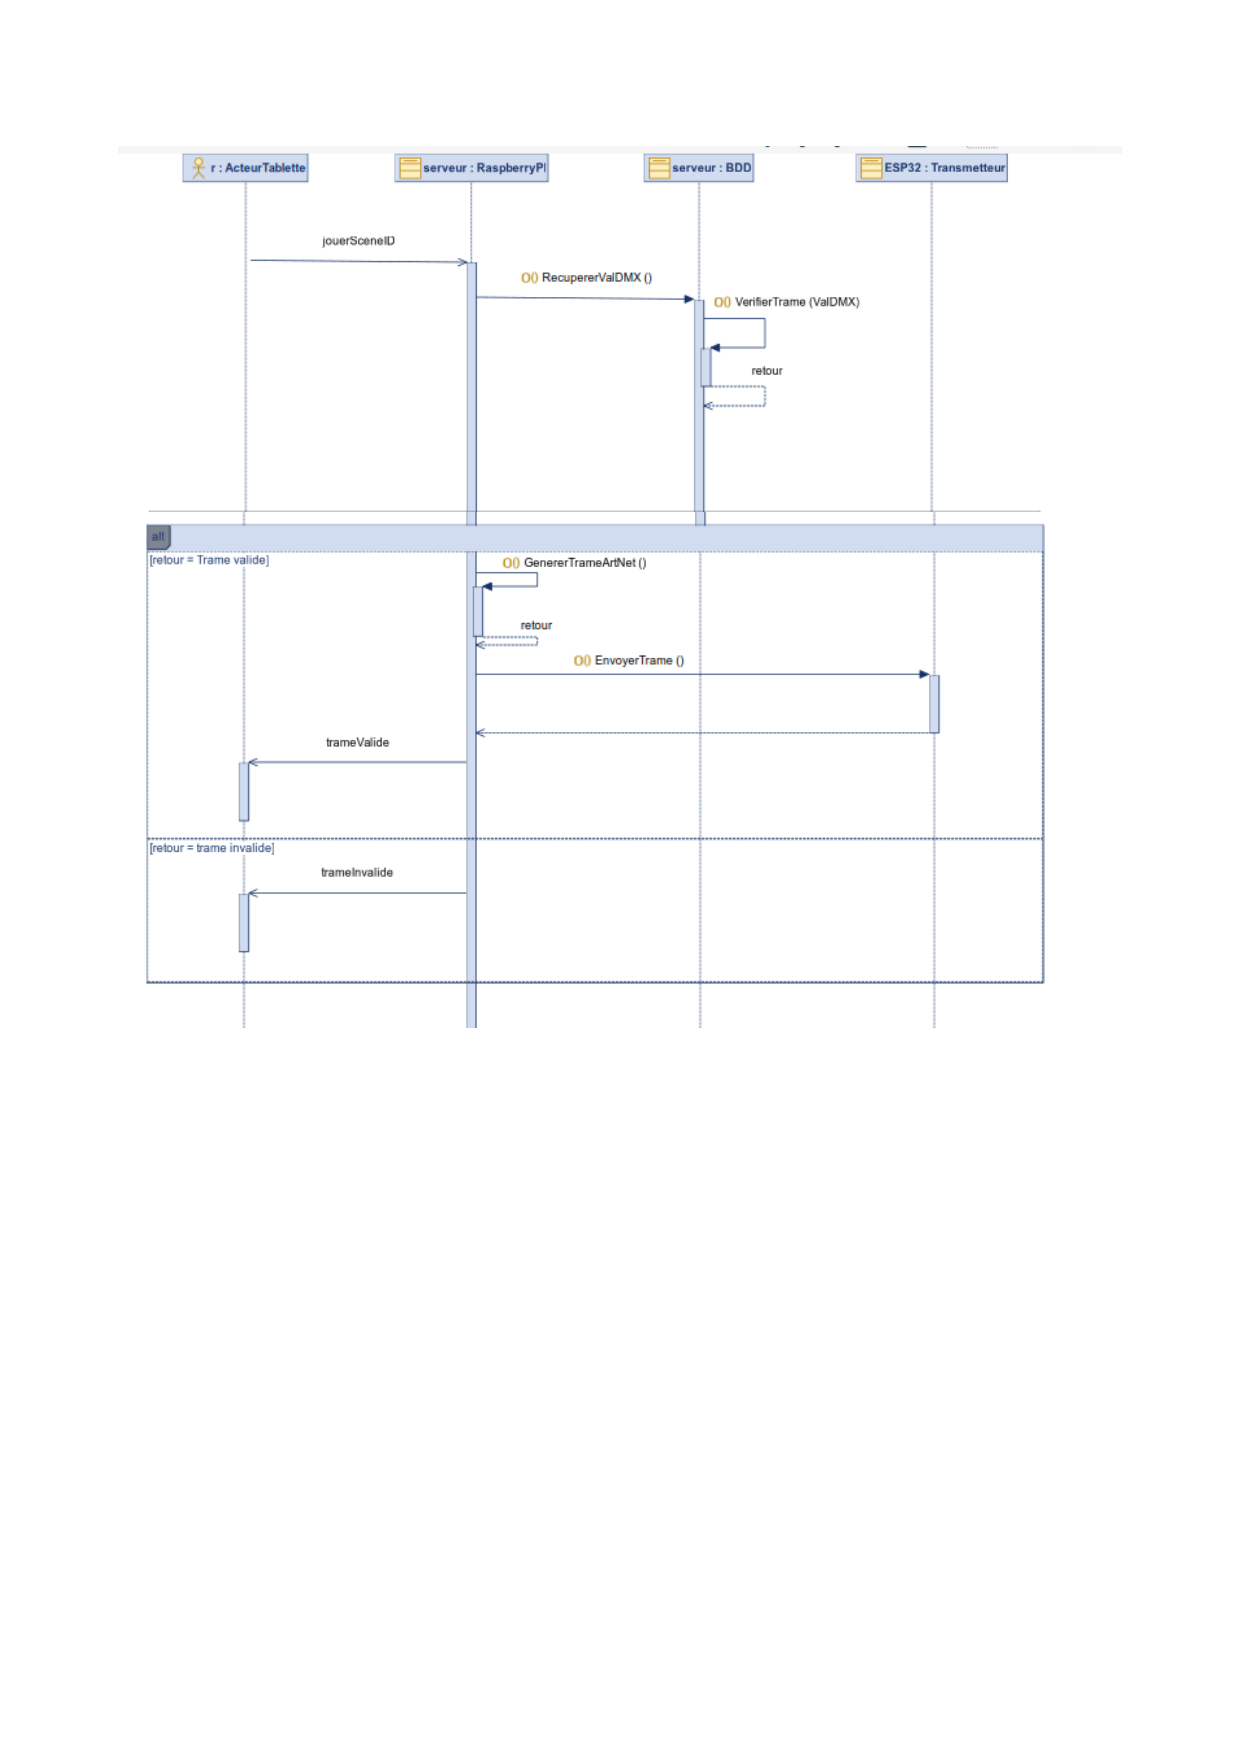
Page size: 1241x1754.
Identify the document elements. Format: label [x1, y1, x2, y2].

picture [118, 146, 1123, 1028]
